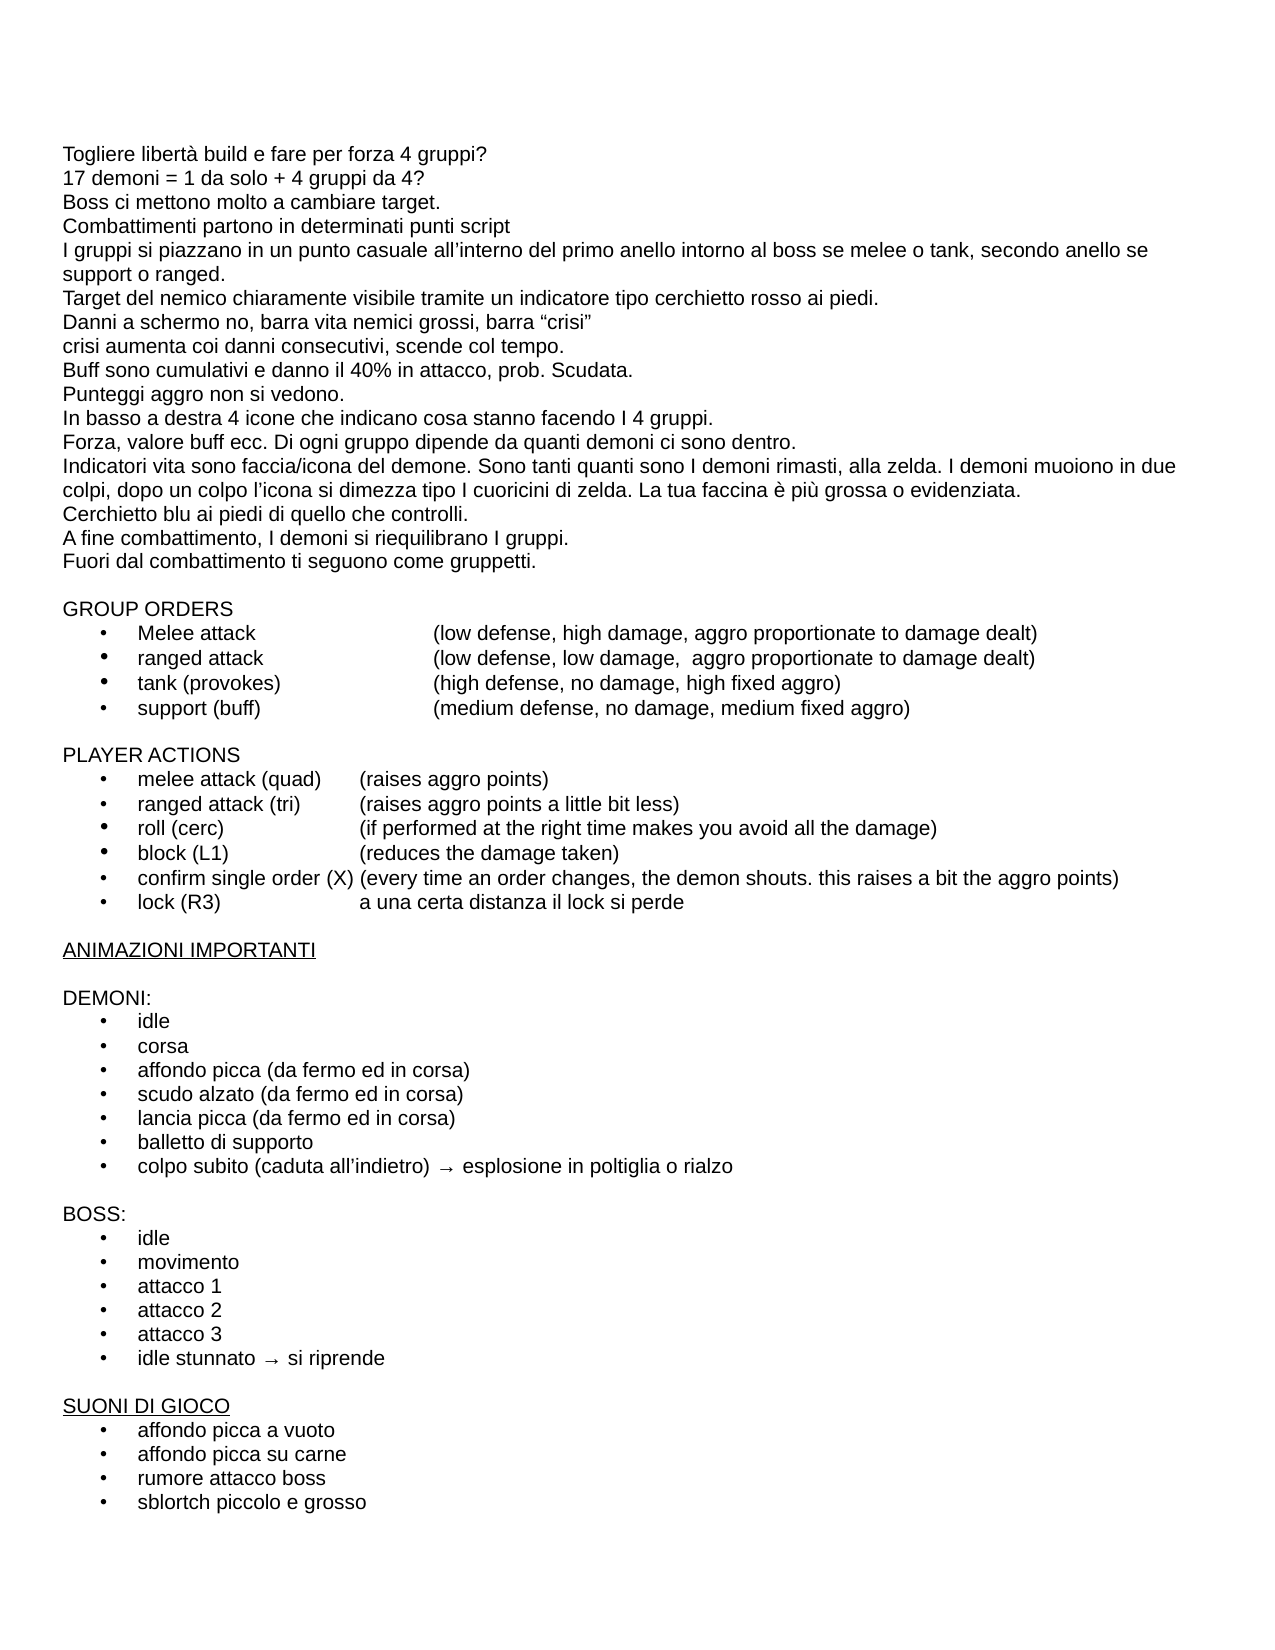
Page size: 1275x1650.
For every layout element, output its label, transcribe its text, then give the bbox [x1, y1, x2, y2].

list ranged attack (tri) (raises aggro points a little bit less) [100, 791, 1214, 815]
list Melee attack (low defense, high damage, aggro proportionate to damage dealt) [100, 621, 1214, 645]
text Danni a schermo no, barra vita nemici grossi, barra “crisi” [62, 310, 1214, 334]
list attacco 2 [100, 1298, 1214, 1322]
text Buff sono cumulativi e danno il 40% in attacco, prob. Scudata. [62, 358, 1214, 382]
list melee attack (quad) (raises aggro points) [100, 767, 1214, 791]
text I gruppi si piazzano in un punto casuale all’interno del primo anello intorno al boss se melee o tank, secondo anello se support o ranged. [62, 238, 1214, 286]
text ANIMAZIONI IMPORTANTI [62, 937, 1214, 961]
list affondo picca su carne [100, 1442, 1214, 1466]
text Target del nemico chiaramente visibile tramite un indicatore tipo cerchietto rosso ai piedi. [62, 286, 1214, 310]
list block (L1) (reduces the damage taken) [100, 840, 1214, 865]
text DEMONI: [62, 985, 1214, 1009]
list idle stunnato → si riprende [100, 1346, 1214, 1370]
text In basso a destra 4 icone che indicano cosa stanno facendo I 4 gruppi. [62, 406, 1214, 429]
list corsa [100, 1033, 1214, 1057]
text Fuori dal combattimento ti seguono come gruppetti. [62, 549, 1214, 573]
list affondo picca a vuoto [100, 1418, 1214, 1442]
list roll (cerc) (if performed at the right time makes you avoid all the damage) [100, 815, 1214, 840]
text Combattimenti partono in determinati punti script [62, 214, 1214, 238]
list confirm single order (X) (every time an order changes, the demon shouts. this raises a bit the aggro points) [100, 865, 1214, 889]
text crisi aumenta coi danni consecutivi, scende col tempo. [62, 334, 1214, 358]
list rumore attacco boss [100, 1466, 1214, 1490]
text A fine combattimento, I demoni si riequilibrano I gruppi. [62, 525, 1214, 549]
text Forza, valore buff ecc. Di ogni gruppo dipende da quanti demoni ci sono dentro. [62, 429, 1214, 453]
list colpo subito (caduta all’indietro) → esplosione in poltiglia o rialzo [100, 1154, 1214, 1178]
list idle [100, 1009, 1214, 1033]
text Indicatori vita sono faccia/icona del demone. Sono tanti quanti sono I demoni rimasti, alla zelda. I demoni muoiono in due colpi, dopo un colpo l’icona si dimezza tipo I cuoricini di zelda. La tua faccina è più grossa o evidenziata. [62, 453, 1214, 501]
text Boss ci mettono molto a cambiare target. [62, 190, 1214, 214]
list lancia picca (da fermo ed in corsa) [100, 1106, 1214, 1130]
text SUONI DI GIOCO [62, 1394, 1214, 1418]
list idle [100, 1226, 1214, 1250]
list sblortch piccolo e grosso [100, 1490, 1214, 1514]
text Cerchietto blu ai piedi di quello che controlli. [62, 501, 1214, 525]
text 17 demoni = 1 da solo + 4 gruppi da 4? [62, 166, 1214, 190]
list balletto di supporto [100, 1130, 1214, 1154]
list ranged attack (low defense, low damage, aggro proportionate to damage dealt) [100, 645, 1214, 670]
list attacco 3 [100, 1322, 1214, 1346]
list attacco 1 [100, 1274, 1214, 1298]
text Togliere libertà build e fare per forza 4 gruppi? [62, 142, 1214, 166]
list lock (R3) a una certa distanza il lock si perde [100, 889, 1214, 913]
text PLAYER ACTIONS [62, 743, 1214, 767]
list scudo alzato (da fermo ed in corsa) [100, 1082, 1214, 1106]
text GROUP ORDERS [62, 597, 1214, 621]
text BOSS: [62, 1202, 1214, 1226]
list movimento [100, 1250, 1214, 1274]
list tank (provokes) (high defense, no damage, high fixed aggro) [100, 670, 1214, 695]
list support (buff) (medium defense, no damage, medium fixed aggro) [100, 695, 1214, 719]
text Punteggi aggro non si vedono. [62, 382, 1214, 406]
list affondo picca (da fermo ed in corsa) [100, 1057, 1214, 1082]
